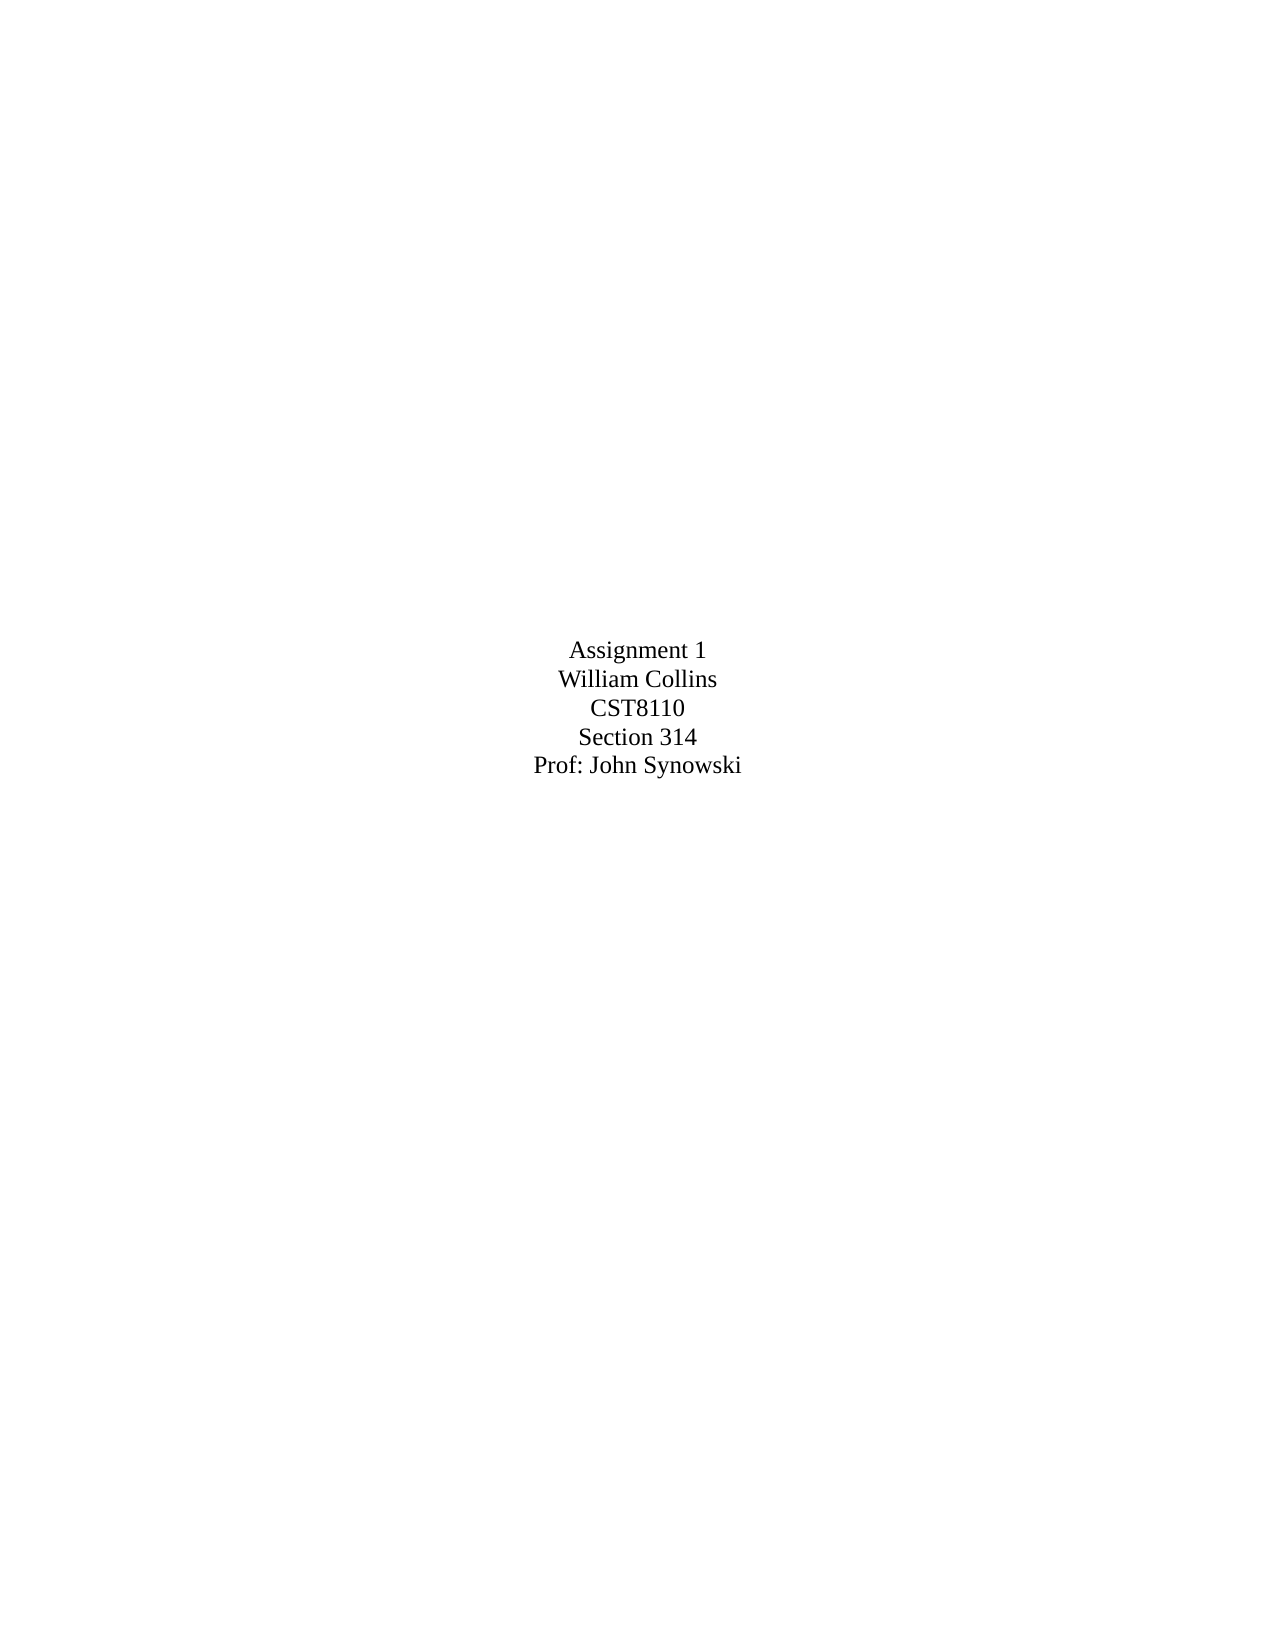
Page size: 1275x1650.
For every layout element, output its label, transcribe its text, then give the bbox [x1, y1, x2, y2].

text Prof: John Synowski [118, 751, 1157, 779]
text William Collins [118, 664, 1157, 693]
text Assignment 1 [118, 636, 1157, 664]
text Section 314 [118, 722, 1157, 751]
text CST8110 [118, 693, 1157, 722]
